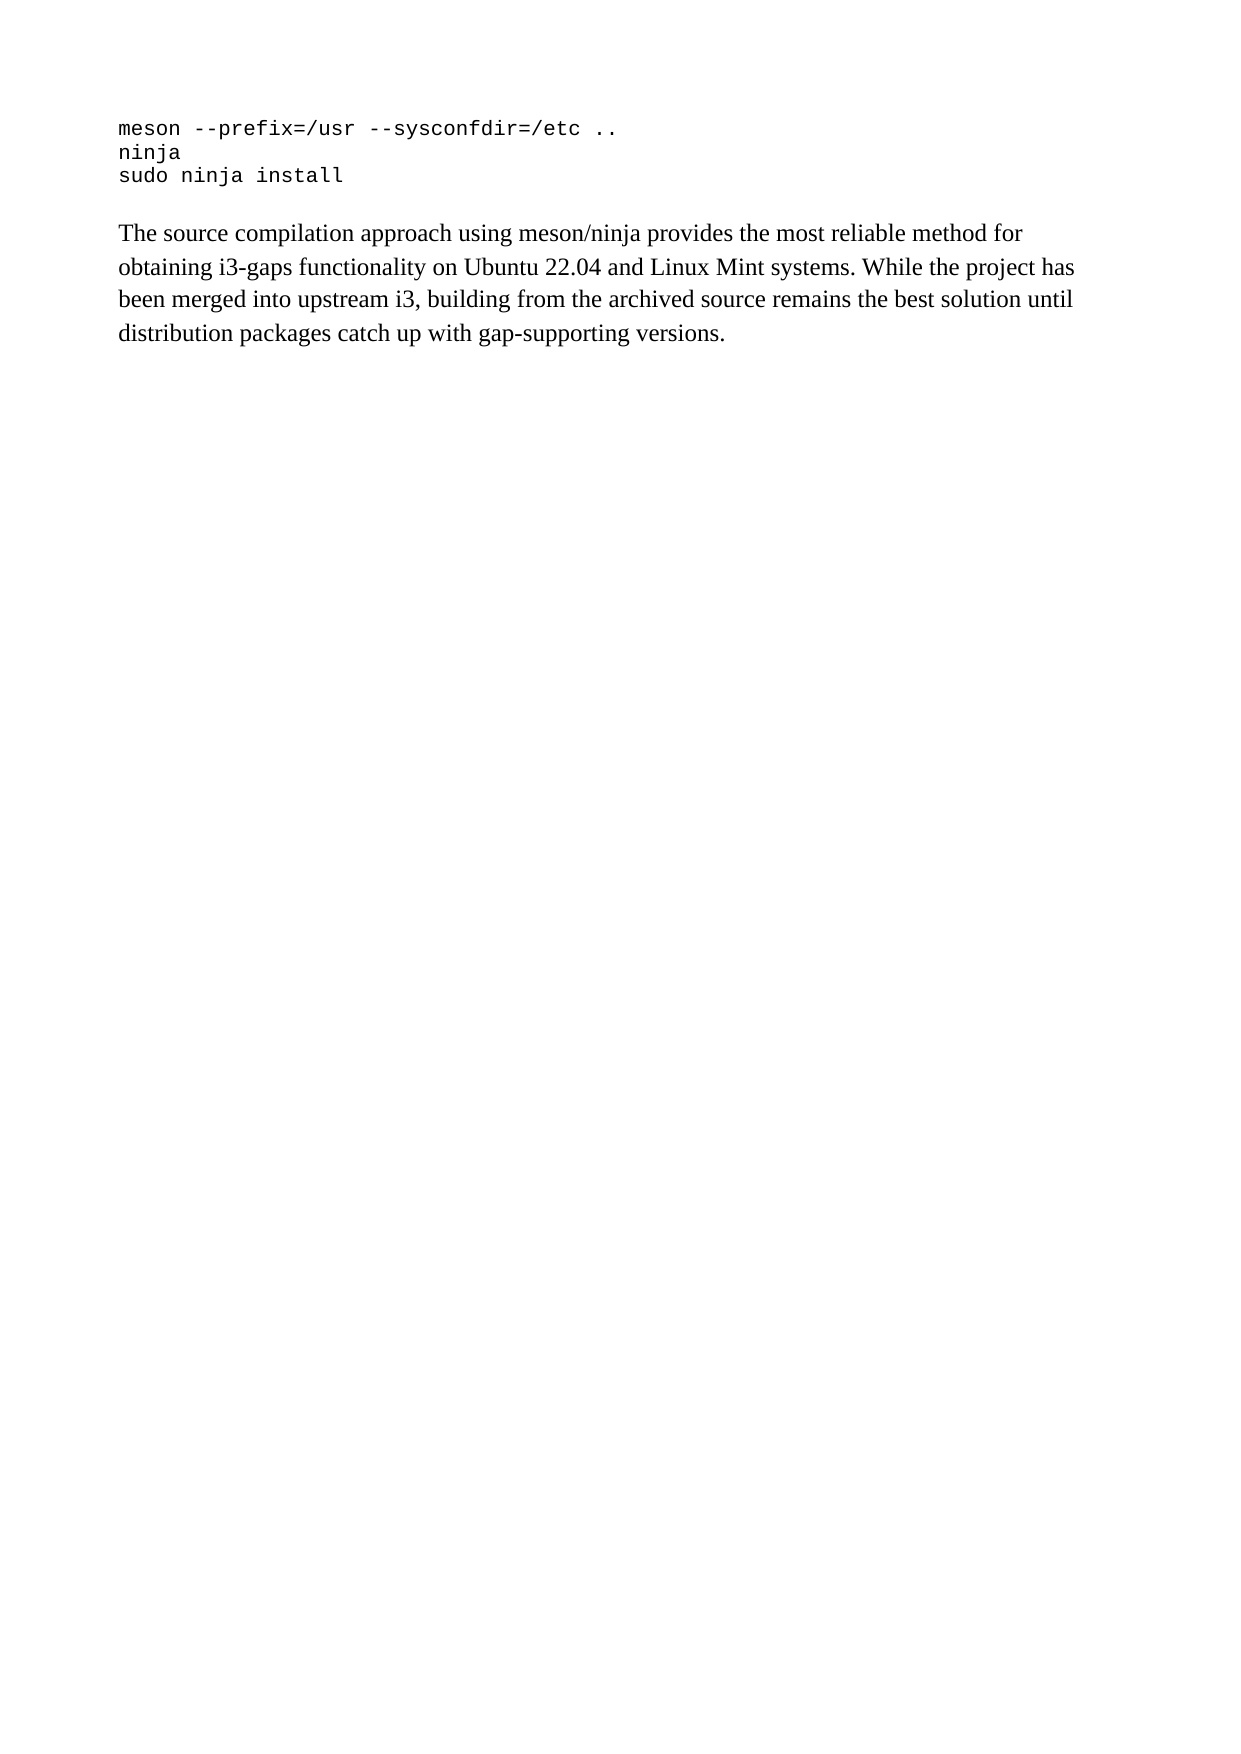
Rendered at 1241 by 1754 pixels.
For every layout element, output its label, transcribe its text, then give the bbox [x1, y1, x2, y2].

text sudo ninja install [118, 165, 1122, 189]
text meson --prefix=/usr --sysconfdir=/etc .. [118, 118, 1122, 142]
text ninja [118, 142, 1122, 165]
text The source compilation approach using meson/ninja provides the most reliable method for obtaining i3-gaps functionality on Ubuntu 22.04 and Linux Mint systems. While the project has been merged into upstream i3, building from the archived source remains the best solution until distribution packages catch up with gap-supporting versions. [118, 218, 1122, 346]
